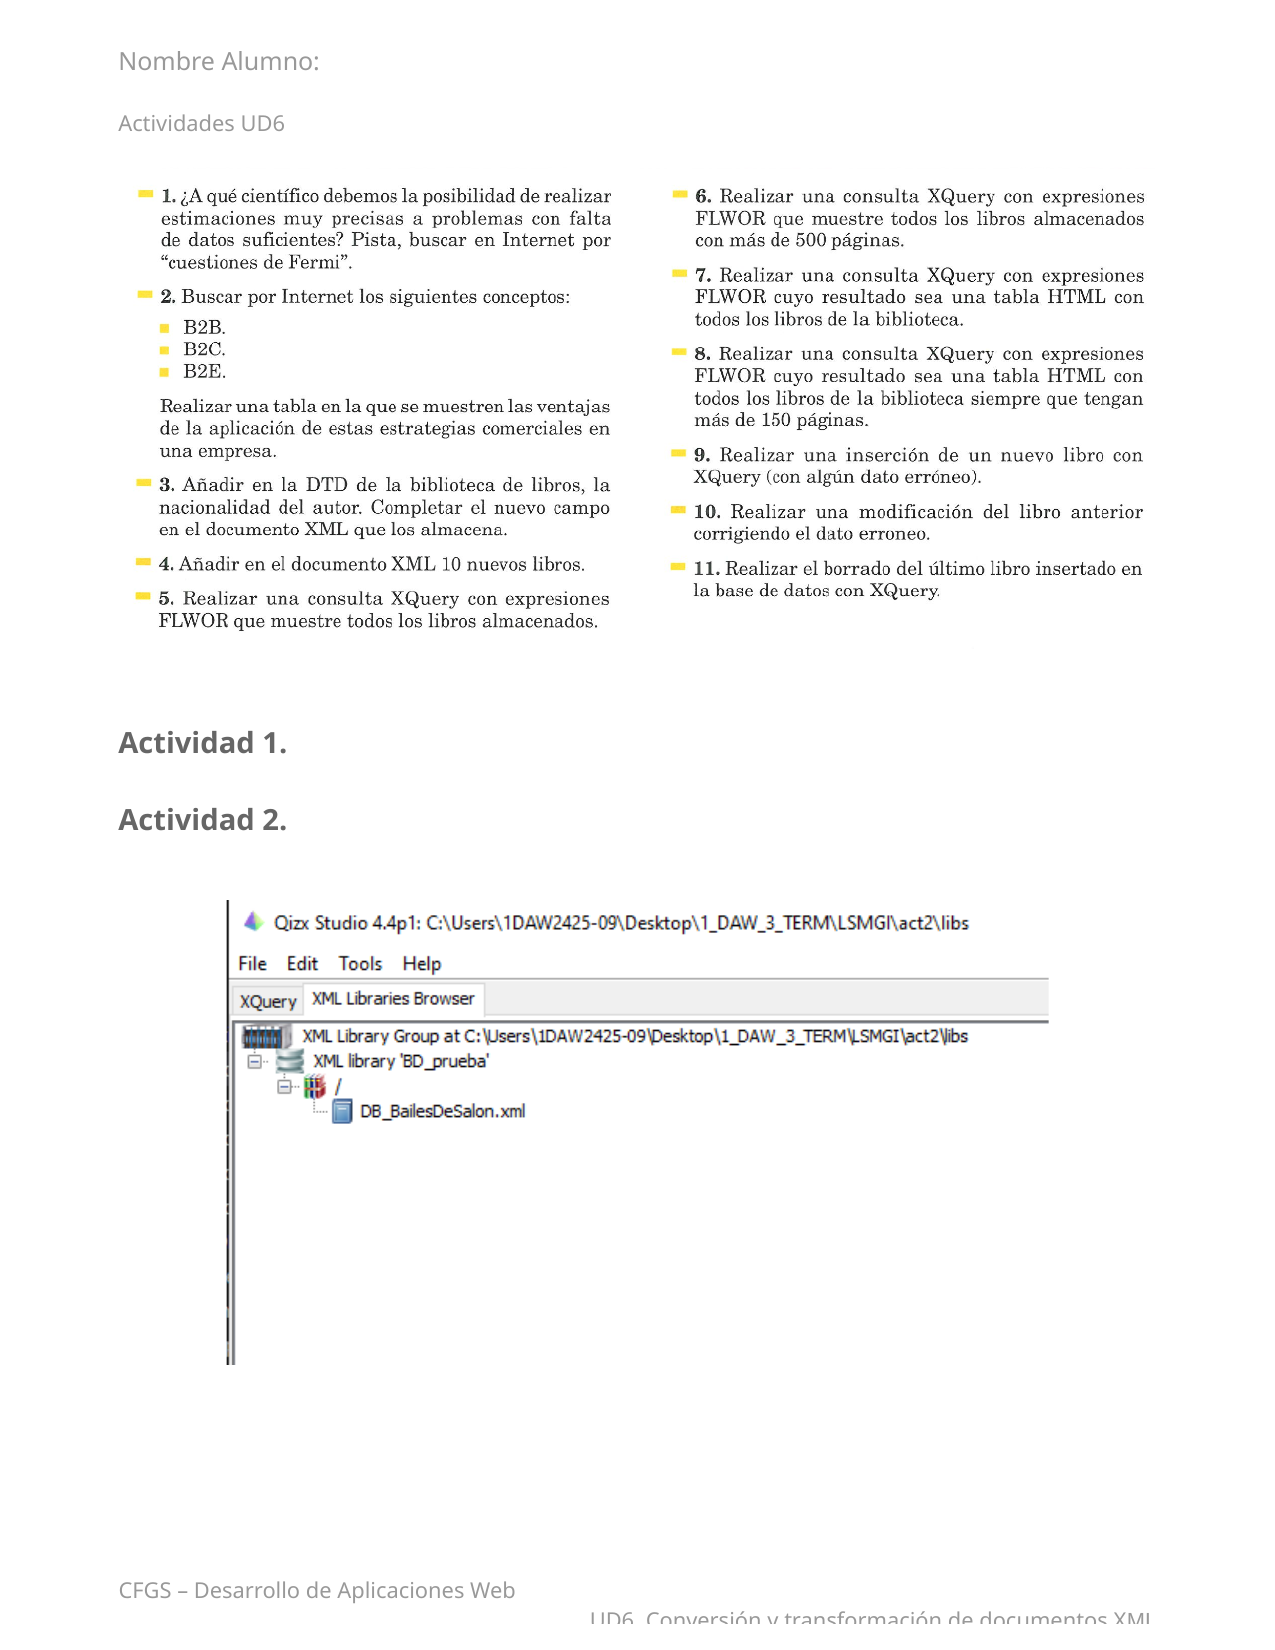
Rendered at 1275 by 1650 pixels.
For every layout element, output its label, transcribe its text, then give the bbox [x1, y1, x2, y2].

picture [118, 167, 1157, 652]
subtitle Actividad 2. [118, 799, 1157, 839]
subtitle Actividad 1. [118, 722, 1157, 762]
picture [226, 900, 1049, 1365]
